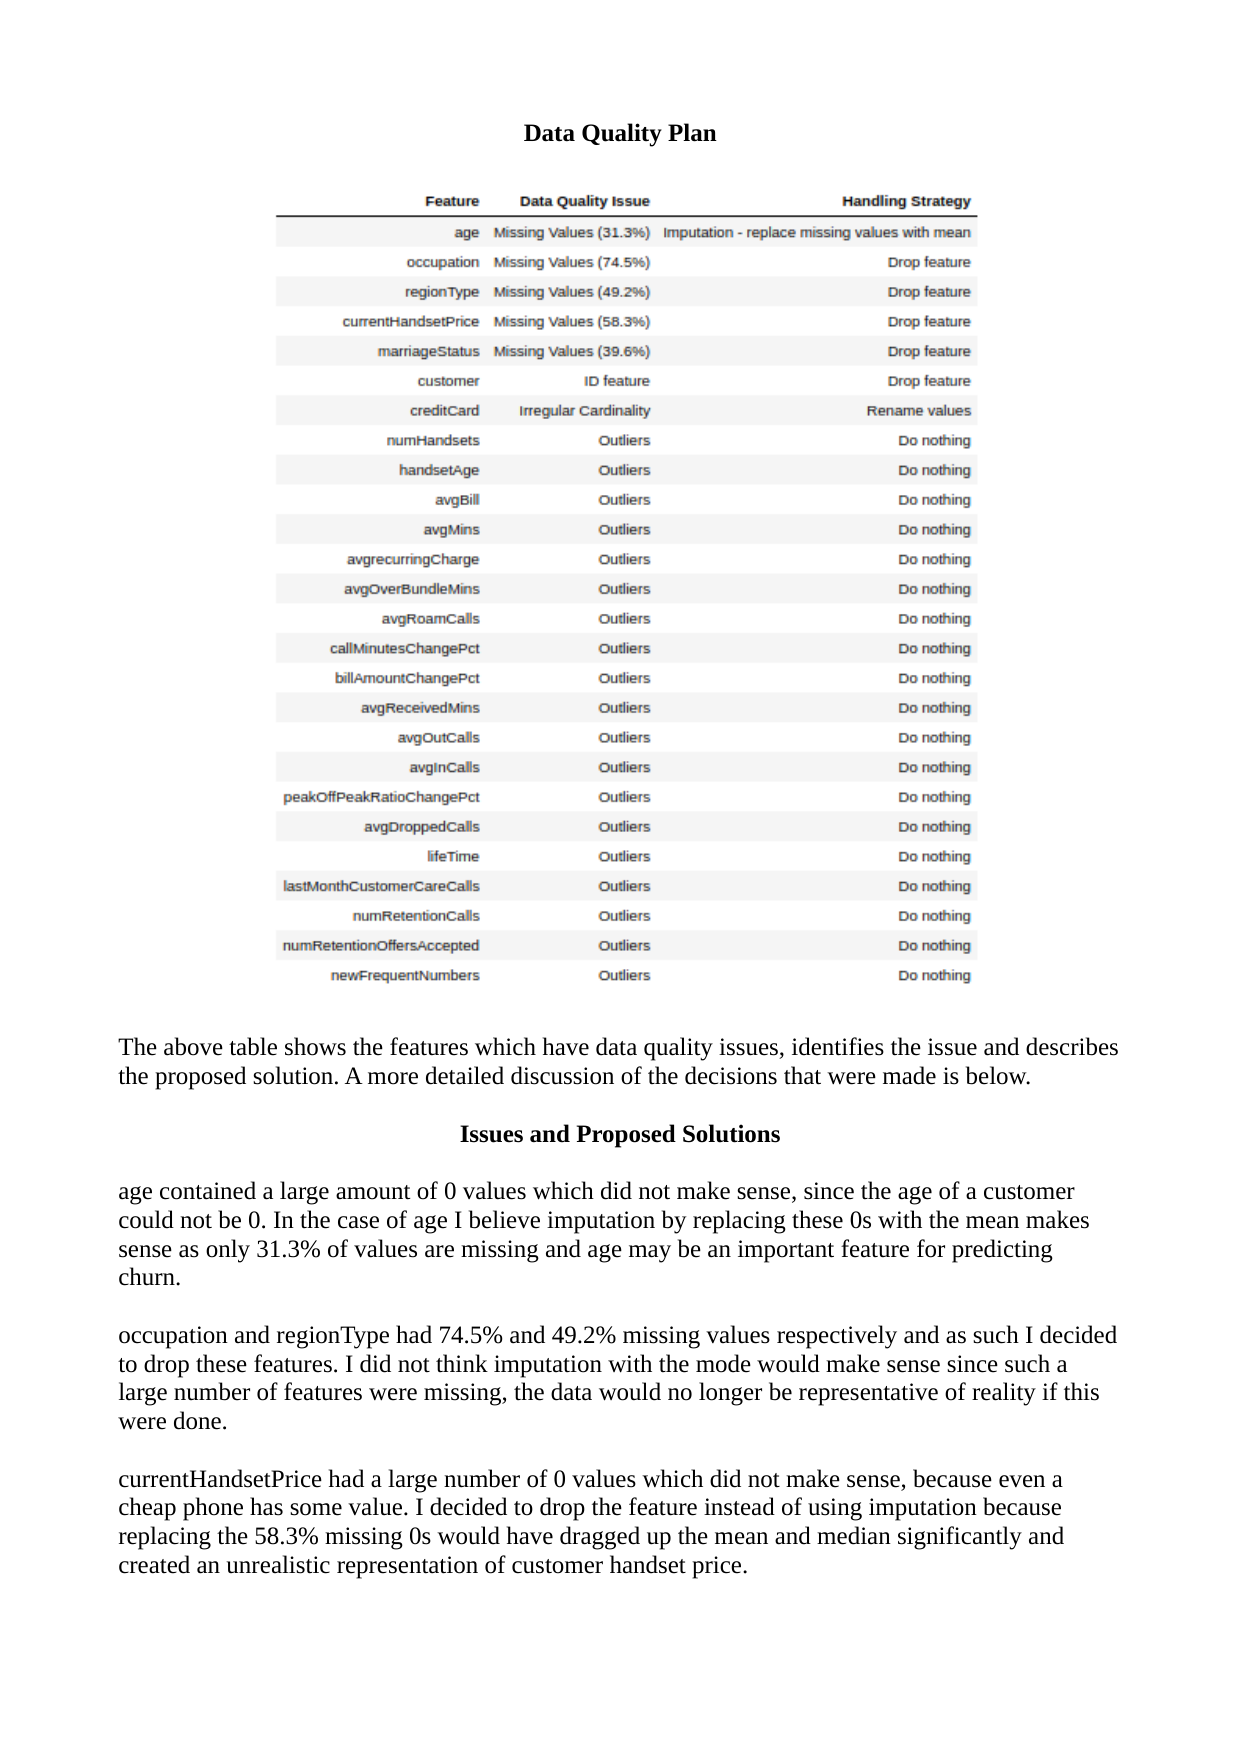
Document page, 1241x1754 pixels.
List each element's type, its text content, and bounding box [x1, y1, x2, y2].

picture [231, 175, 1009, 1004]
text The above table shows the features which have data quality issues, identifies the issue and describes the proposed solution. A more detailed discussion of the decisions that were made is below. [118, 1032, 1122, 1090]
text Data Quality Plan [118, 118, 1122, 147]
text Issues and Proposed Solutions [118, 1119, 1122, 1147]
text occupation and regionType had 74.5% and 49.2% missing values respectively and as such I decided to drop these features. I did not think imputation with the mode would make sense since such a large number of features were missing, the data would no longer be representative of reality if this were done. [118, 1320, 1122, 1435]
text currentHandsetPrice had a large number of 0 values which did not make sense, because even a cheap phone has some value. I decided to drop the feature instead of using imputation because replacing the 58.3% missing 0s would have dragged up the mean and median significantly and created an unrealistic representation of customer handset price. [118, 1464, 1122, 1579]
text age contained a large amount of 0 values which did not make sense, since the age of a customer could not be 0. In the case of age I believe imputation by replacing these 0s with the mean makes sense as only 31.3% of values are missing and age may be an important feature for predicting churn. [118, 1176, 1122, 1291]
